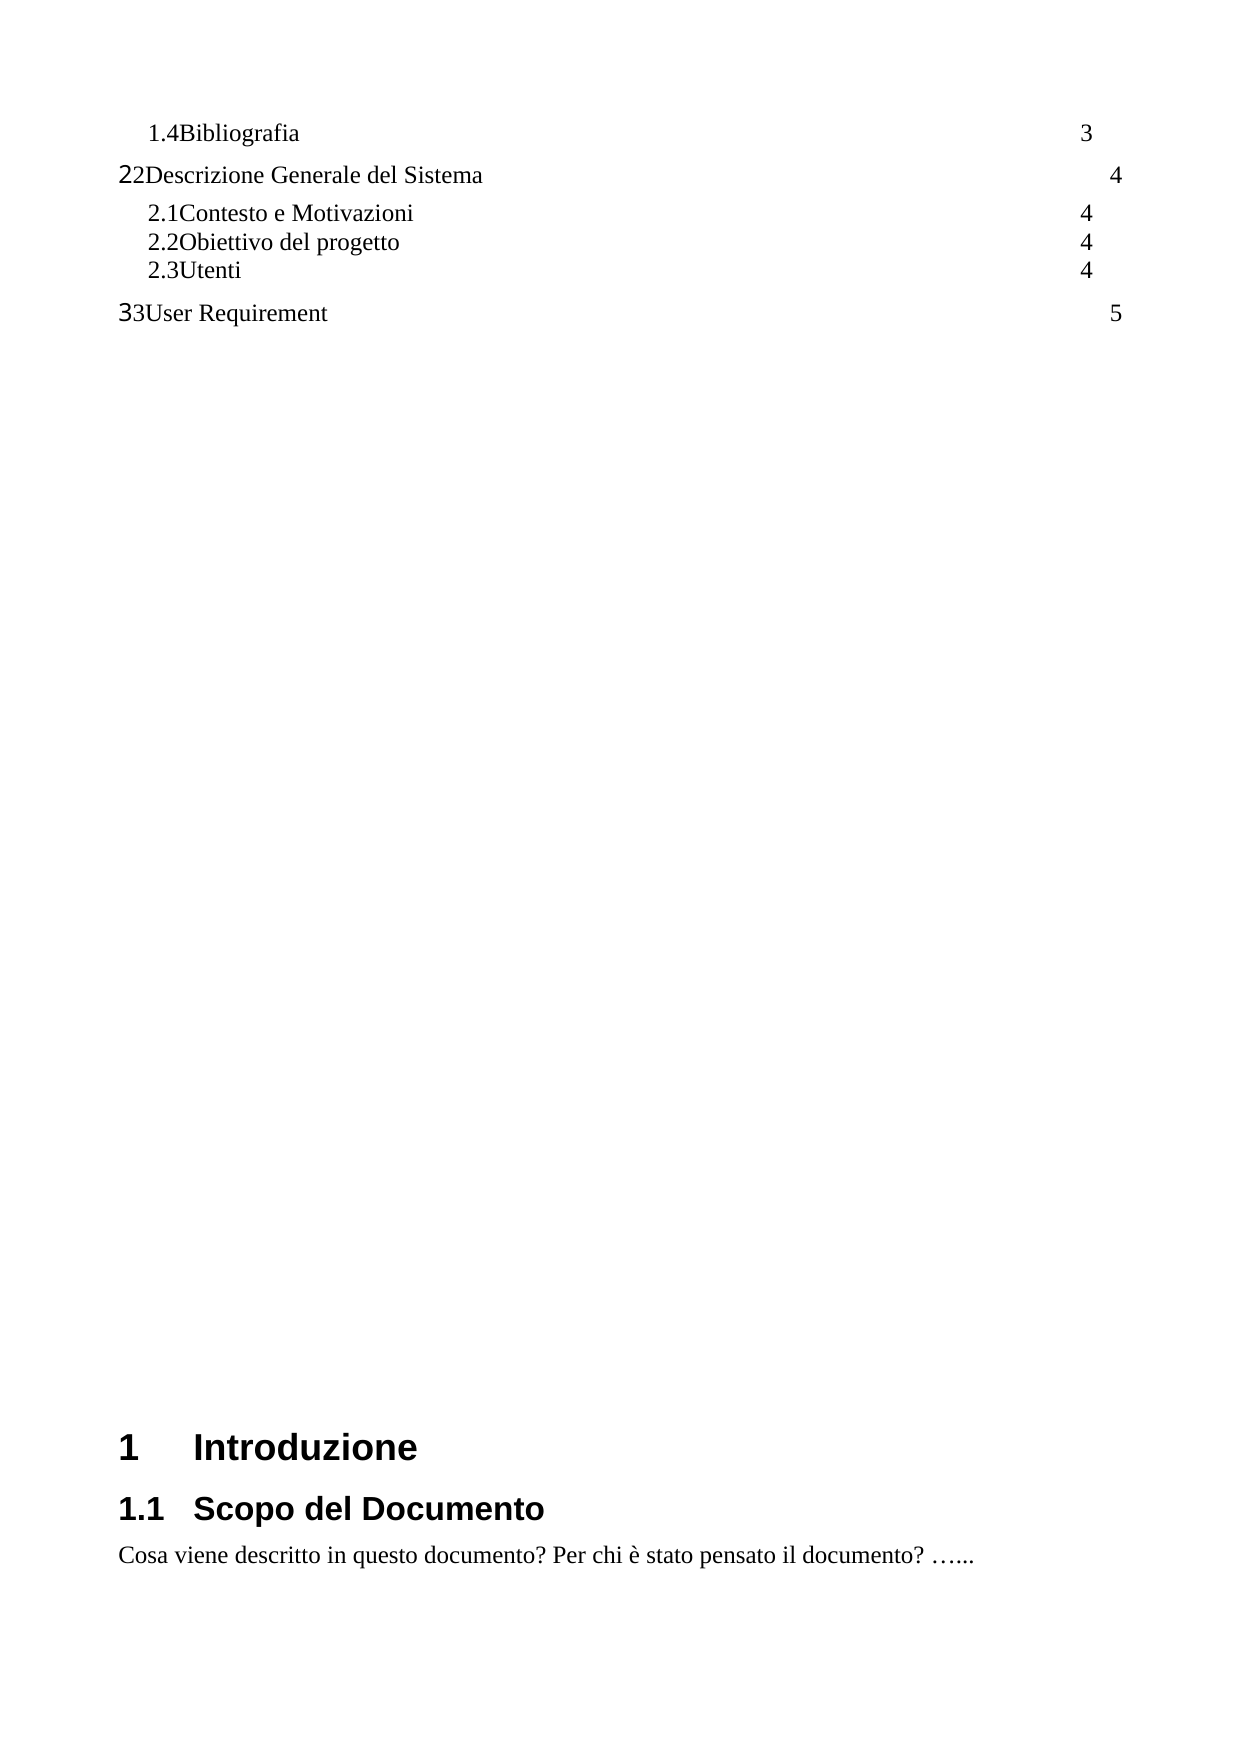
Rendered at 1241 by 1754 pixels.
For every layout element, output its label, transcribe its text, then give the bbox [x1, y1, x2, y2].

subtitle Introduzione [118, 1425, 1122, 1468]
text 2.3Utenti 4 [148, 256, 1122, 284]
text 2.1Contesto e Motivazioni 4 [148, 198, 1122, 227]
text 22Descrizione Generale del Sistema 4 [118, 147, 1122, 198]
subtitle Scopo del Documento [118, 1489, 1122, 1528]
text 33User Requirement 5 [118, 284, 1122, 336]
text 2.2Obiettivo del progetto 4 [148, 227, 1122, 256]
text Cosa viene descritto in questo documento? Per chi è stato pensato il documento? …... [118, 1540, 1122, 1569]
text 1.4Bibliografia 3 [148, 118, 1122, 147]
